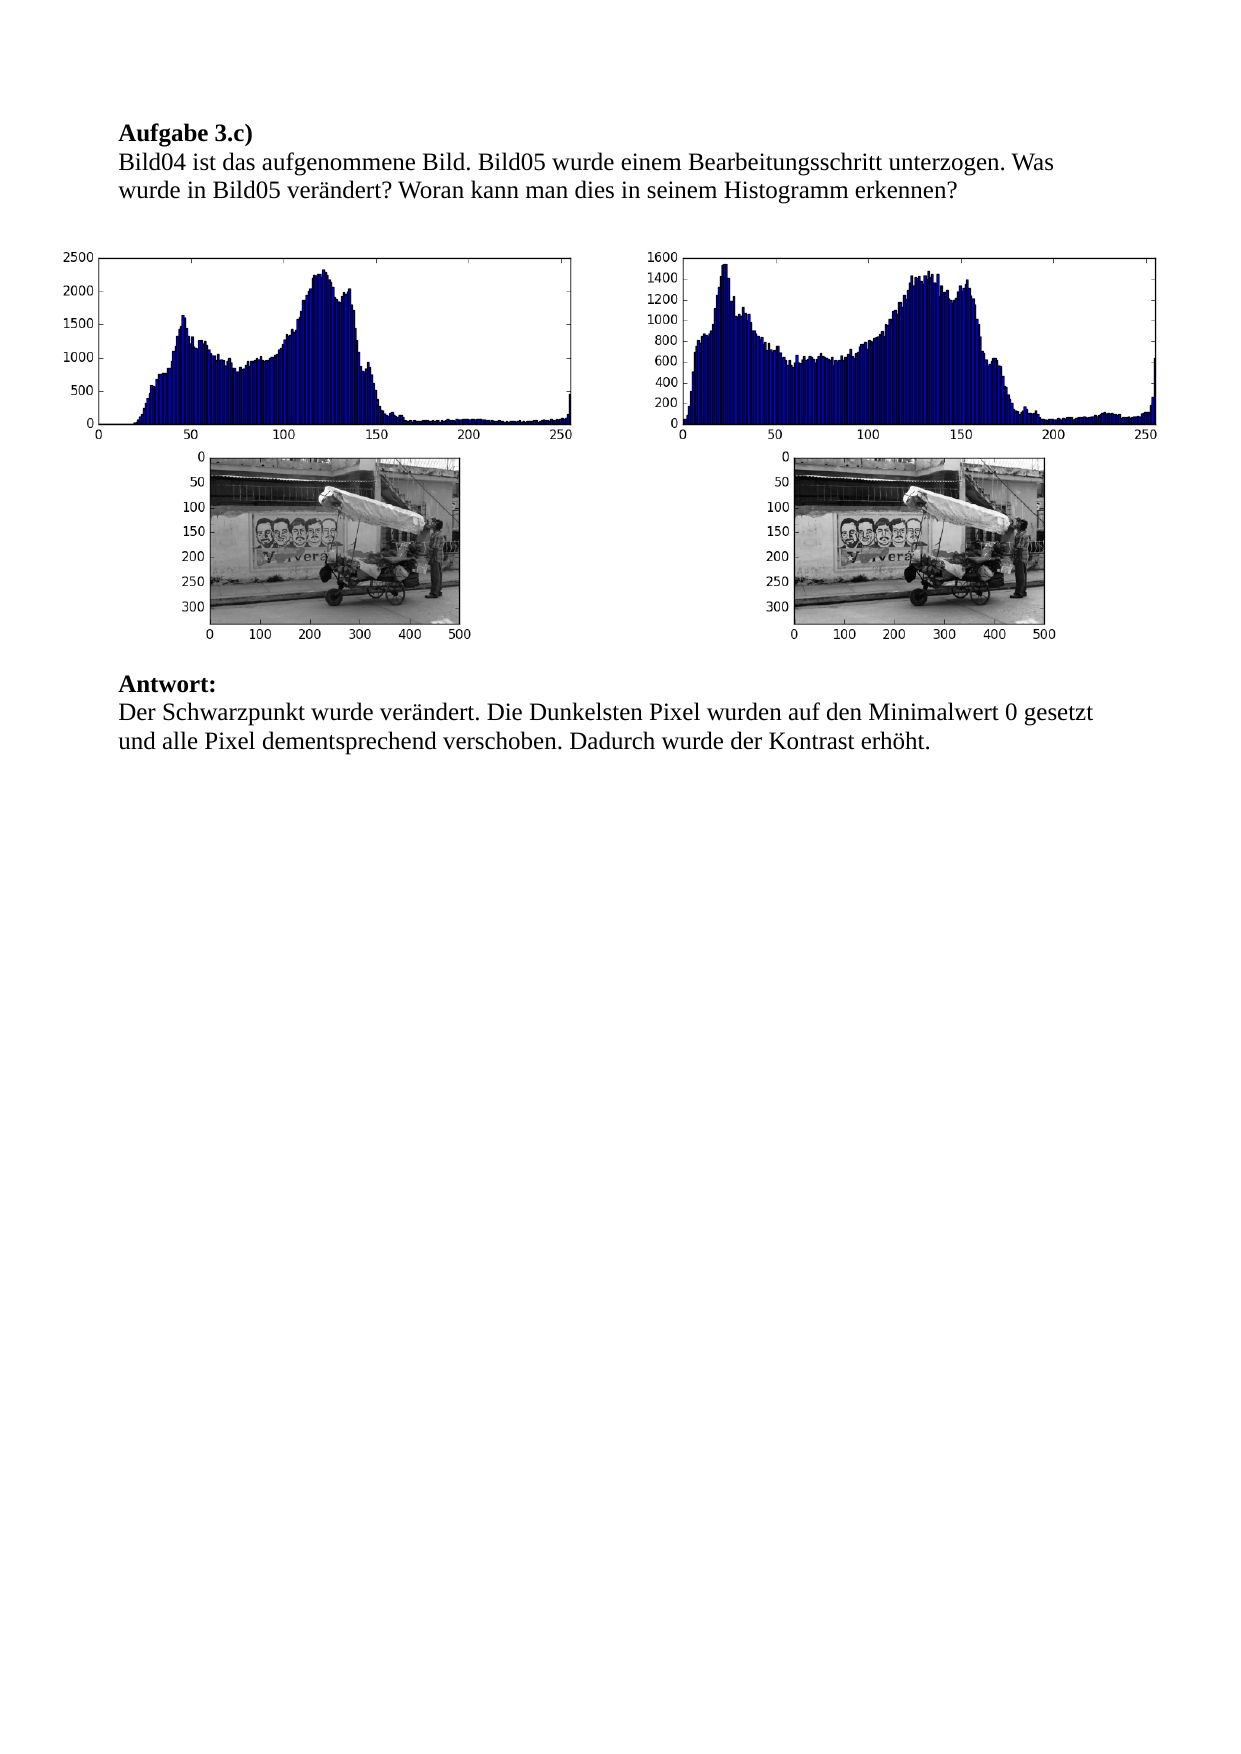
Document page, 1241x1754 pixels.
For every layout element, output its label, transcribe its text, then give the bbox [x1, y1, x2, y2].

text [118, 204, 1122, 212]
text Antwort: [118, 669, 1122, 697]
picture [22, 212, 1215, 669]
text Der Schwarzpunkt wurde verändert. Die Dunkelsten Pixel wurden auf den Minimalwert 0 gesetzt und alle Pixel dementsprechend verschoben. Dadurch wurde der Kontrast erhöht. [118, 697, 1122, 755]
text Aufgabe 3.c) [118, 118, 1122, 147]
text Bild04 ist das aufgenommene Bild. Bild05 wurde einem Bearbeitungsschritt unterzogen. Was wurde in Bild05 verändert? Woran kann man dies in seinem Histogramm erkennen? [118, 147, 1122, 204]
